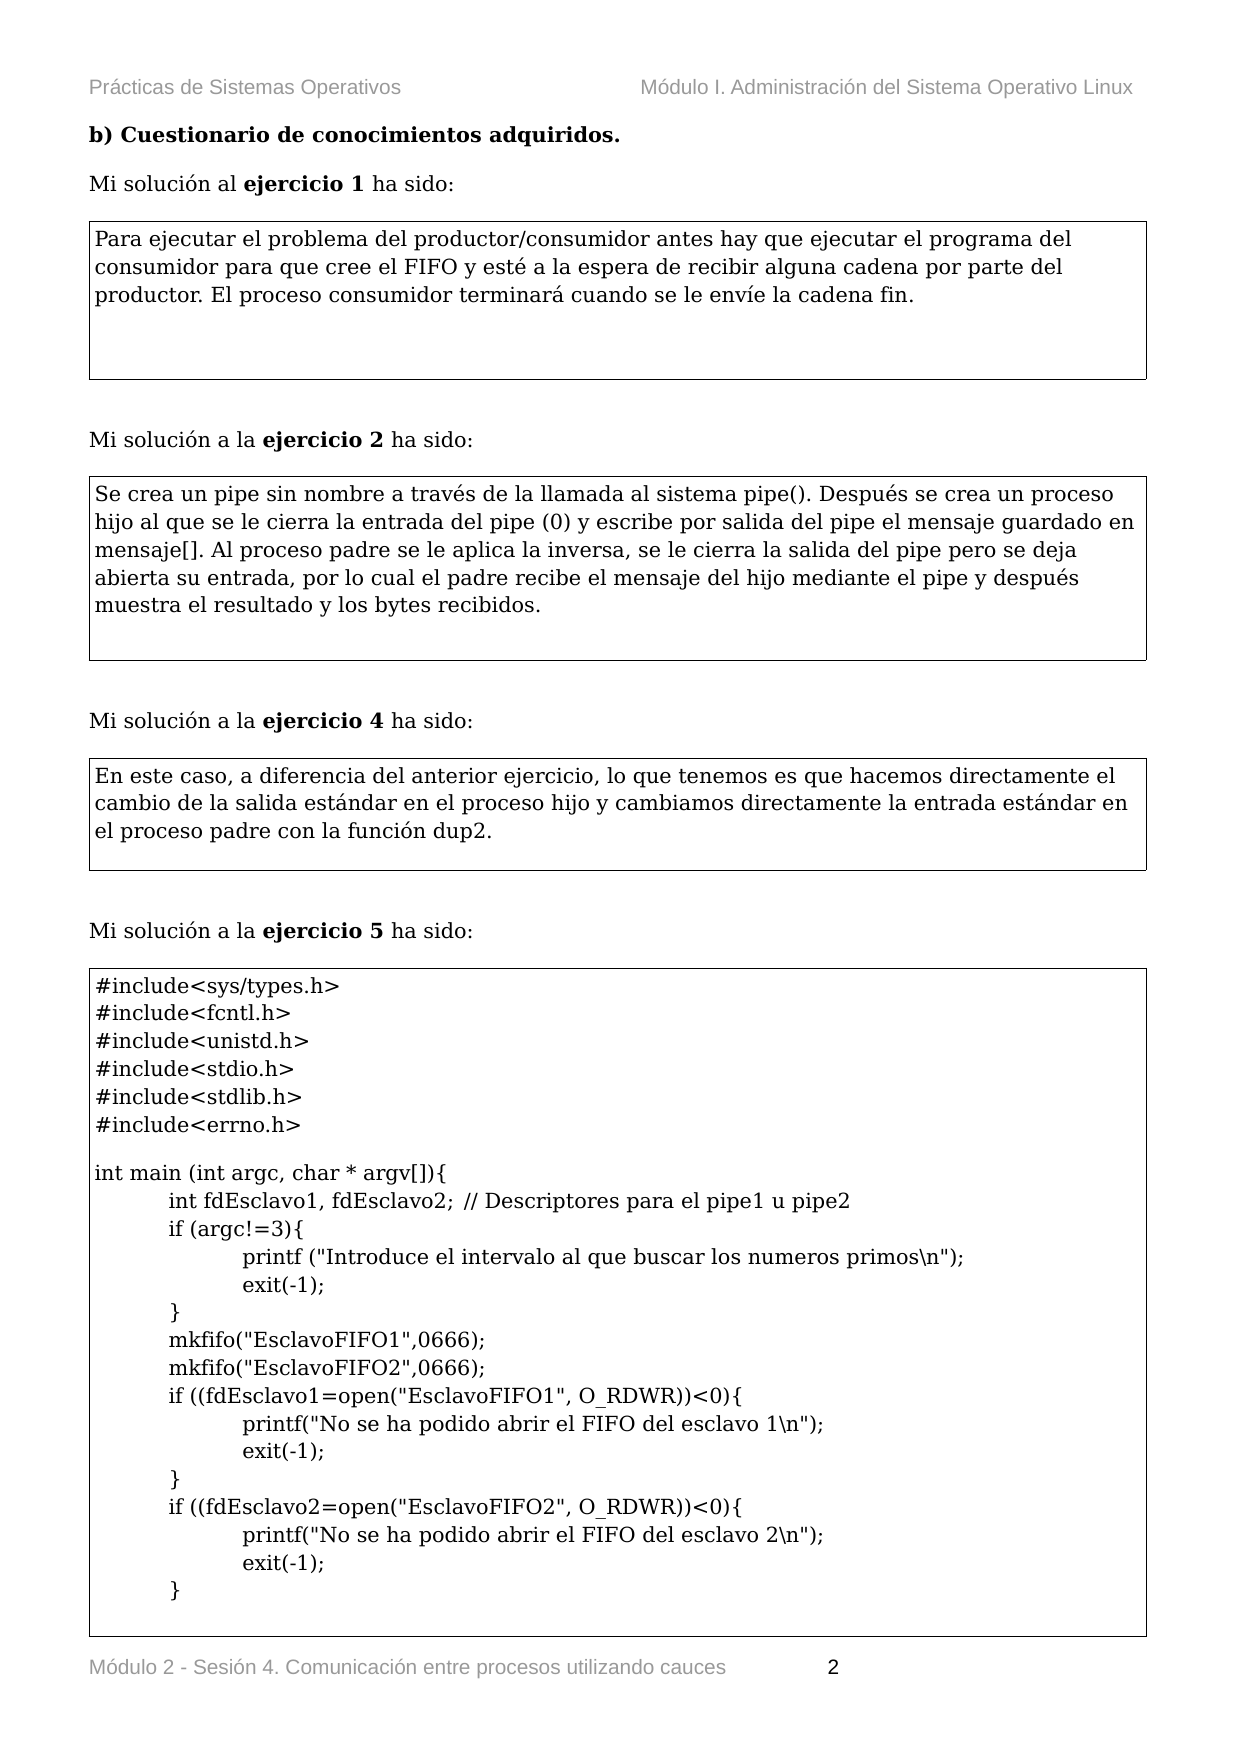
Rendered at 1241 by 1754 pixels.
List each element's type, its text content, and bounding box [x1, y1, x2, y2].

table_header Para ejecutar el problema del productor/consumidor antes hay que ejecutar el programa del consumidor para que cree el FIFO y esté a la espera de recibir alguna cadena por parte del productor. El proceso consumidor terminará cuando se le envíe la cadena fin. [90, 222, 1146, 379]
table_header En este caso, a diferencia del anterior ejercicio, lo que tenemos es que hacemos directamente el cambio de la salida estándar en el proceso hijo y cambiamos directamente la entrada estándar en el proceso padre con la función dup2. [90, 759, 1146, 870]
text Mi solución a la ejercicio 2 ha sido: [89, 427, 1146, 452]
text b) Cuestionario de conocimientos adquiridos. [89, 123, 1146, 148]
text Mi solución al ejercicio 1 ha sido: [89, 172, 1146, 197]
table_header Se crea un pipe sin nombre a través de la llamada al sistema pipe(). Después se crea un proceso hijo al que se le cierra la entrada del pipe (0) y escribe por salida del pipe el mensaje guardado en mensaje[]. Al proceso padre se le aplica la inversa, se le cierra la salida del pipe pero se deja abierta su entrada, por lo cual el padre recibe el mensaje del hijo mediante el pipe y después muestra el resultado y los bytes recibidos. [90, 477, 1146, 660]
text Mi solución a la ejercicio 5 ha sido: [89, 919, 1146, 943]
table_header #include<sys/types.h> #include<fcntl.h> #include<unistd.h> #include<stdio.h> #include<stdlib.h> #include<errno.h> int main (int argc, char * argv[]){ int fdEsclavo1, fdEsclavo2; // Descriptores para el pipe1 u pipe2 if (argc!=3){ printf ("Introduce el intervalo al que buscar los numeros primos\n"); exit(-1); } mkfifo("EsclavoFIFO1",0666); mkfifo("EsclavoFIFO2",0666); if ((fdEsclavo1=open("EsclavoFIFO1", O_RDWR))<0){ printf("No se ha podido abrir el FIFO del esclavo 1\n"); exit(-1); } if ((fdEsclavo2=open("EsclavoFIFO2", O_RDWR))<0){ printf("No se ha podido abrir el FIFO del esclavo 2\n"); exit(-1); } [90, 969, 1146, 1636]
text Mi solución a la ejercicio 4 ha sido: [89, 709, 1146, 733]
